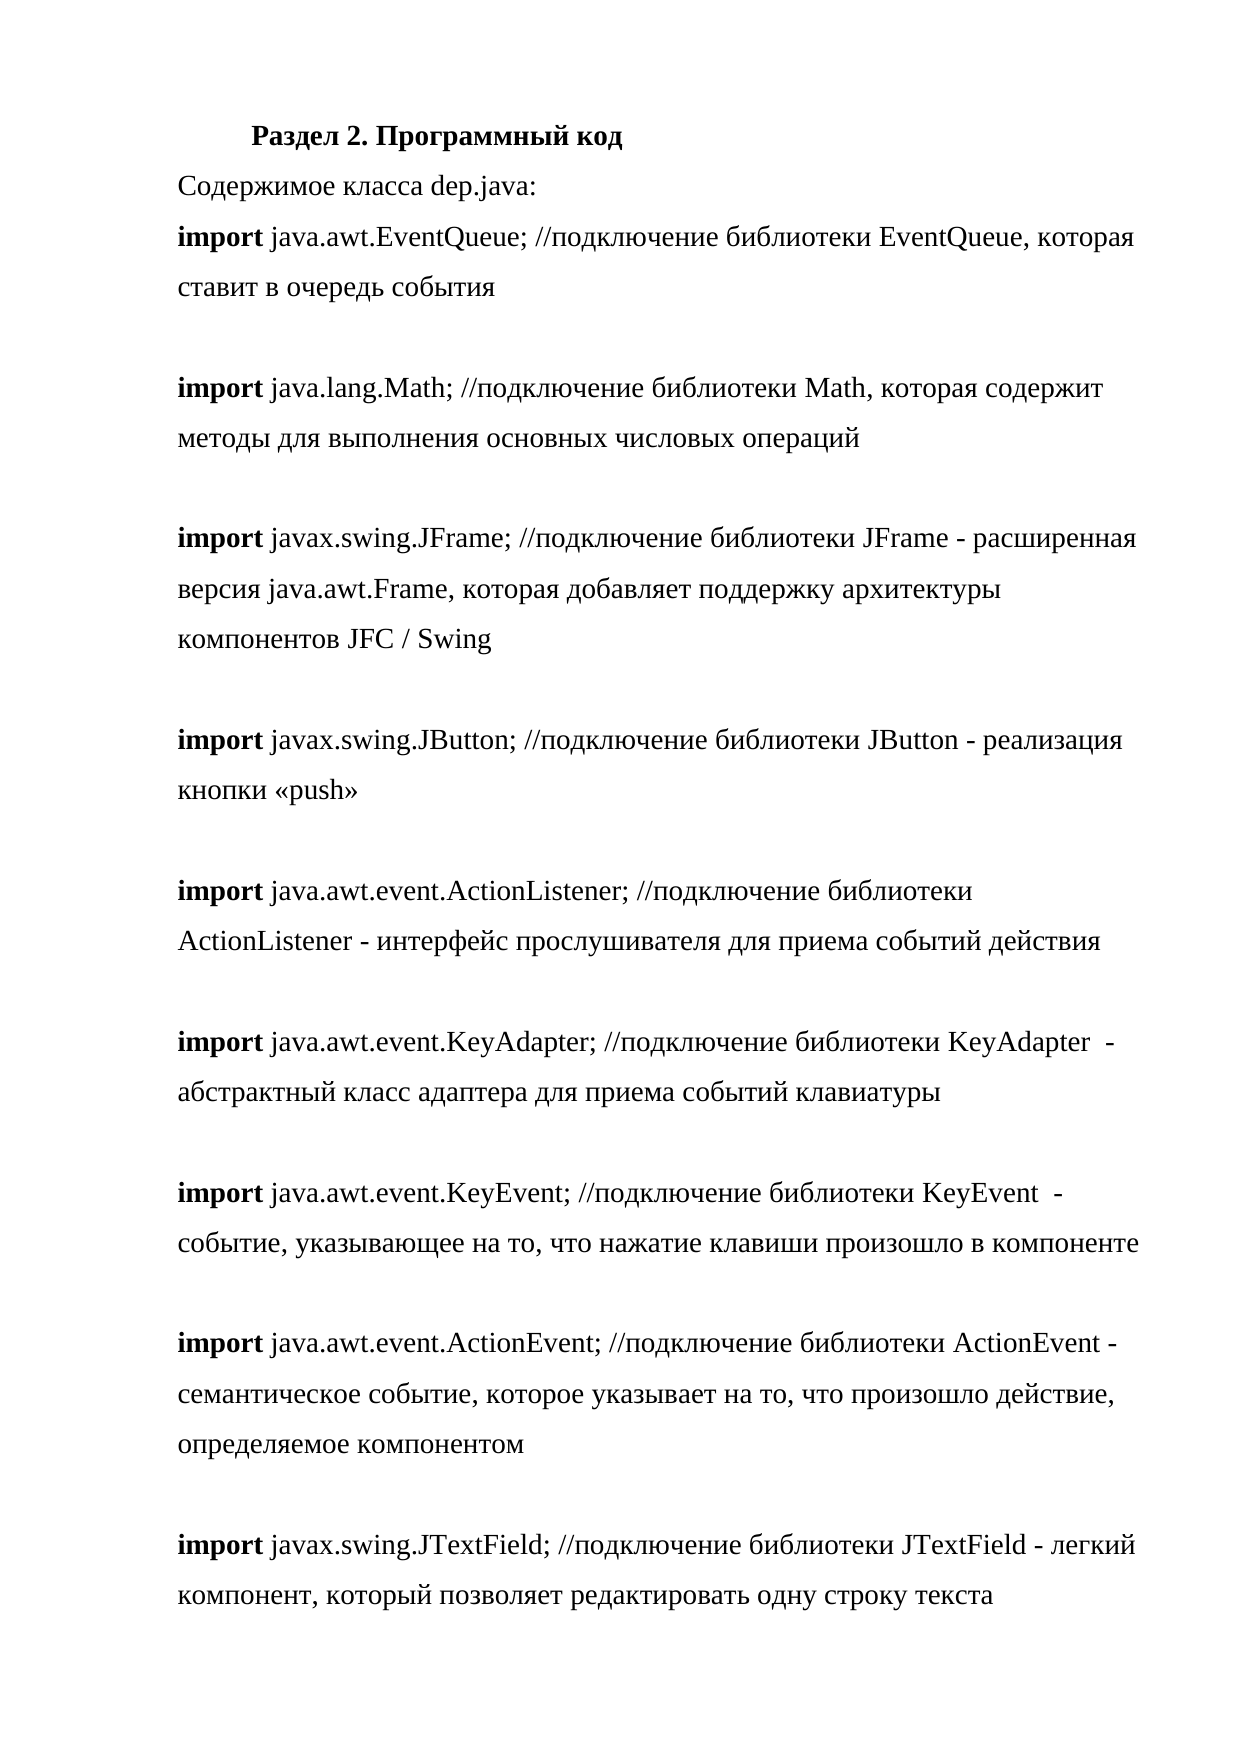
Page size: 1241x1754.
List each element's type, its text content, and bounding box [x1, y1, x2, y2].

text Содержимое класса dep.java: [177, 168, 1152, 202]
text import java.awt.event.ActionListener; //подключение библиотеки ActionListener - интерфейс прослушивателя для приема событий действия [177, 873, 1152, 957]
text import java.awt.EventQueue; //подключение библиотеки EventQueue, которая ставит в очередь события [177, 219, 1152, 303]
text import javax.swing.JTextField; //подключение библиотеки JTextField - легкий компонент, который позволяет редактировать одну строку текста [177, 1527, 1152, 1611]
text import javax.swing.JButton; //подключение библиотеки JButton - реализация кнопки «push» [177, 722, 1152, 806]
text import java.awt.event.KeyEvent; //подключение библиотеки KeyEvent - событие, указывающее на то, что нажатие клавиши произошло в компоненте [177, 1175, 1152, 1258]
text import java.awt.event.ActionEvent; //подключение библиотеки ActionEvent - семантическое событие, которое указывает на то, что произошло действие, определяемое компонентом [177, 1326, 1152, 1460]
text import java.awt.event.KeyAdapter; //подключение библиотеки KeyAdapter - абстрактный класс адаптера для приема событий клавиатуры [177, 1024, 1152, 1108]
subtitle Раздел 2. Программный код [177, 118, 1152, 152]
text import javax.swing.JFrame; //подключение библиотеки JFrame - расширенная версия java.awt.Frame, которая добавляет поддержку архитектуры компонентов JFC / Swing [177, 521, 1152, 655]
text import java.lang.Math; //подключение библиотеки Math, которая содержит методы для выполнения основных числовых операций [177, 370, 1152, 453]
